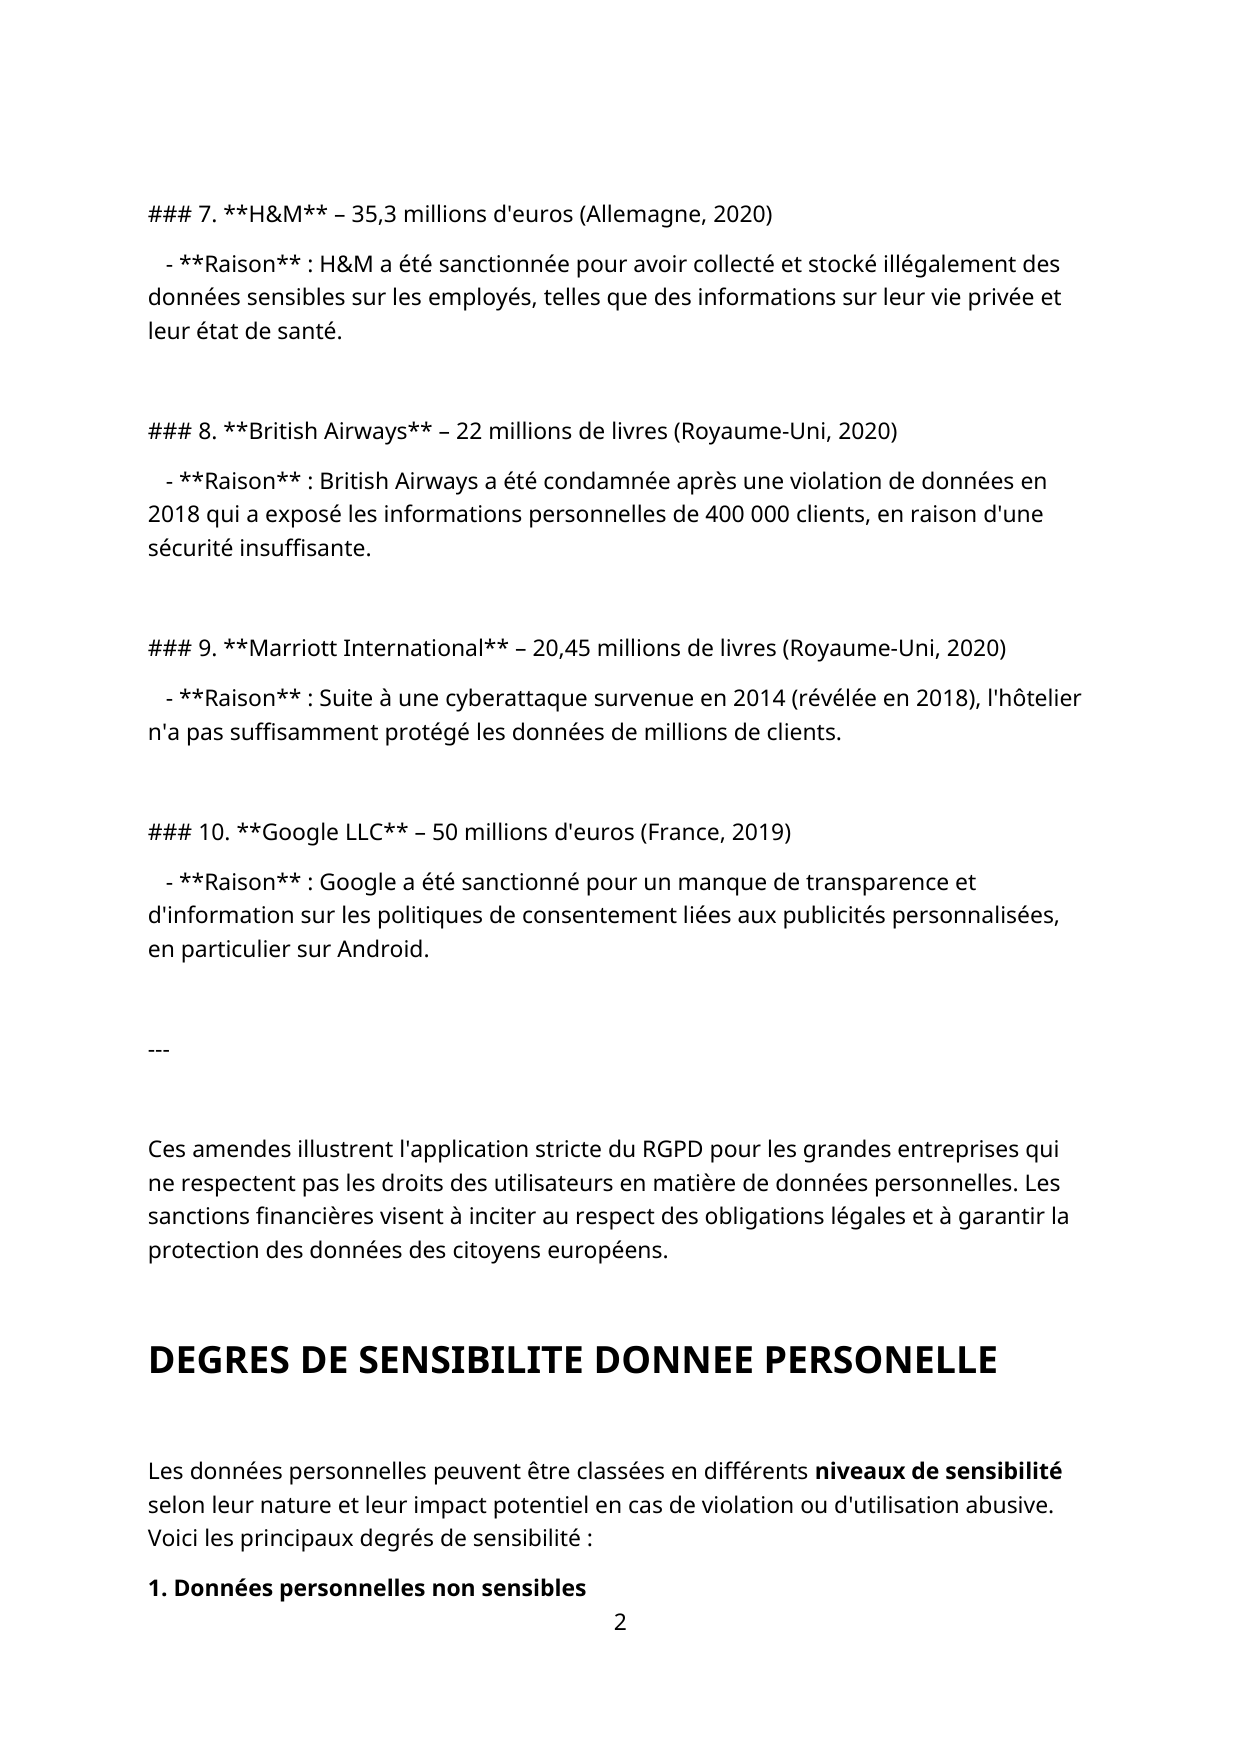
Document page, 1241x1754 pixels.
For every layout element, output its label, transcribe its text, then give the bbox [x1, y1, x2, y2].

text ### 7. **H&M** – 35,3 millions d'euros (Allemagne, 2020) [148, 198, 1093, 229]
text - **Raison** : H&M a été sanctionnée pour avoir collecté et stocké illégalement des données sensibles sur les employés, telles que des informations sur leur vie privée et leur état de santé. [148, 248, 1093, 346]
text ### 8. **British Airways** – 22 millions de livres (Royaume-Uni, 2020) [148, 415, 1093, 446]
text ### 10. **Google LLC** – 50 millions d'euros (France, 2019) [148, 816, 1093, 847]
text - **Raison** : British Airways a été condamnée après une violation de données en 2018 qui a exposé les informations personnelles de 400 000 clients, en raison d'une sécurité insuffisante. [148, 465, 1093, 563]
text Les données personnelles peuvent être classées en différents niveaux de sensibilité selon leur nature et leur impact potentiel en cas de violation ou d'utilisation abusive. Voici les principaux degrés de sensibilité : [148, 1455, 1093, 1553]
text 1. Données personnelles non sensibles [148, 1572, 1093, 1603]
text --- [148, 1033, 1093, 1064]
text - **Raison** : Google a été sanctionné pour un manque de transparence et d'information sur les politiques de consentement liées aux publicités personnalisées, en particulier sur Android. [148, 866, 1093, 964]
text Ces amendes illustrent l'application stricte du RGPD pour les grandes entreprises qui ne respectent pas les droits des utilisateurs en matière de données personnelles. Les sanctions financières visent à inciter au respect des obligations légales et à garantir la protection des données des citoyens européens. [148, 1133, 1093, 1265]
text - **Raison** : Suite à une cyberattaque survenue en 2014 (révélée en 2018), l'hôtelier n'a pas suffisamment protégé les données de millions de clients. [148, 682, 1093, 747]
text DEGRES DE SENSIBILITE DONNEE PERSONELLE [148, 1334, 1093, 1385]
text ### 9. **Marriott International** – 20,45 millions de livres (Royaume-Uni, 2020) [148, 632, 1093, 663]
